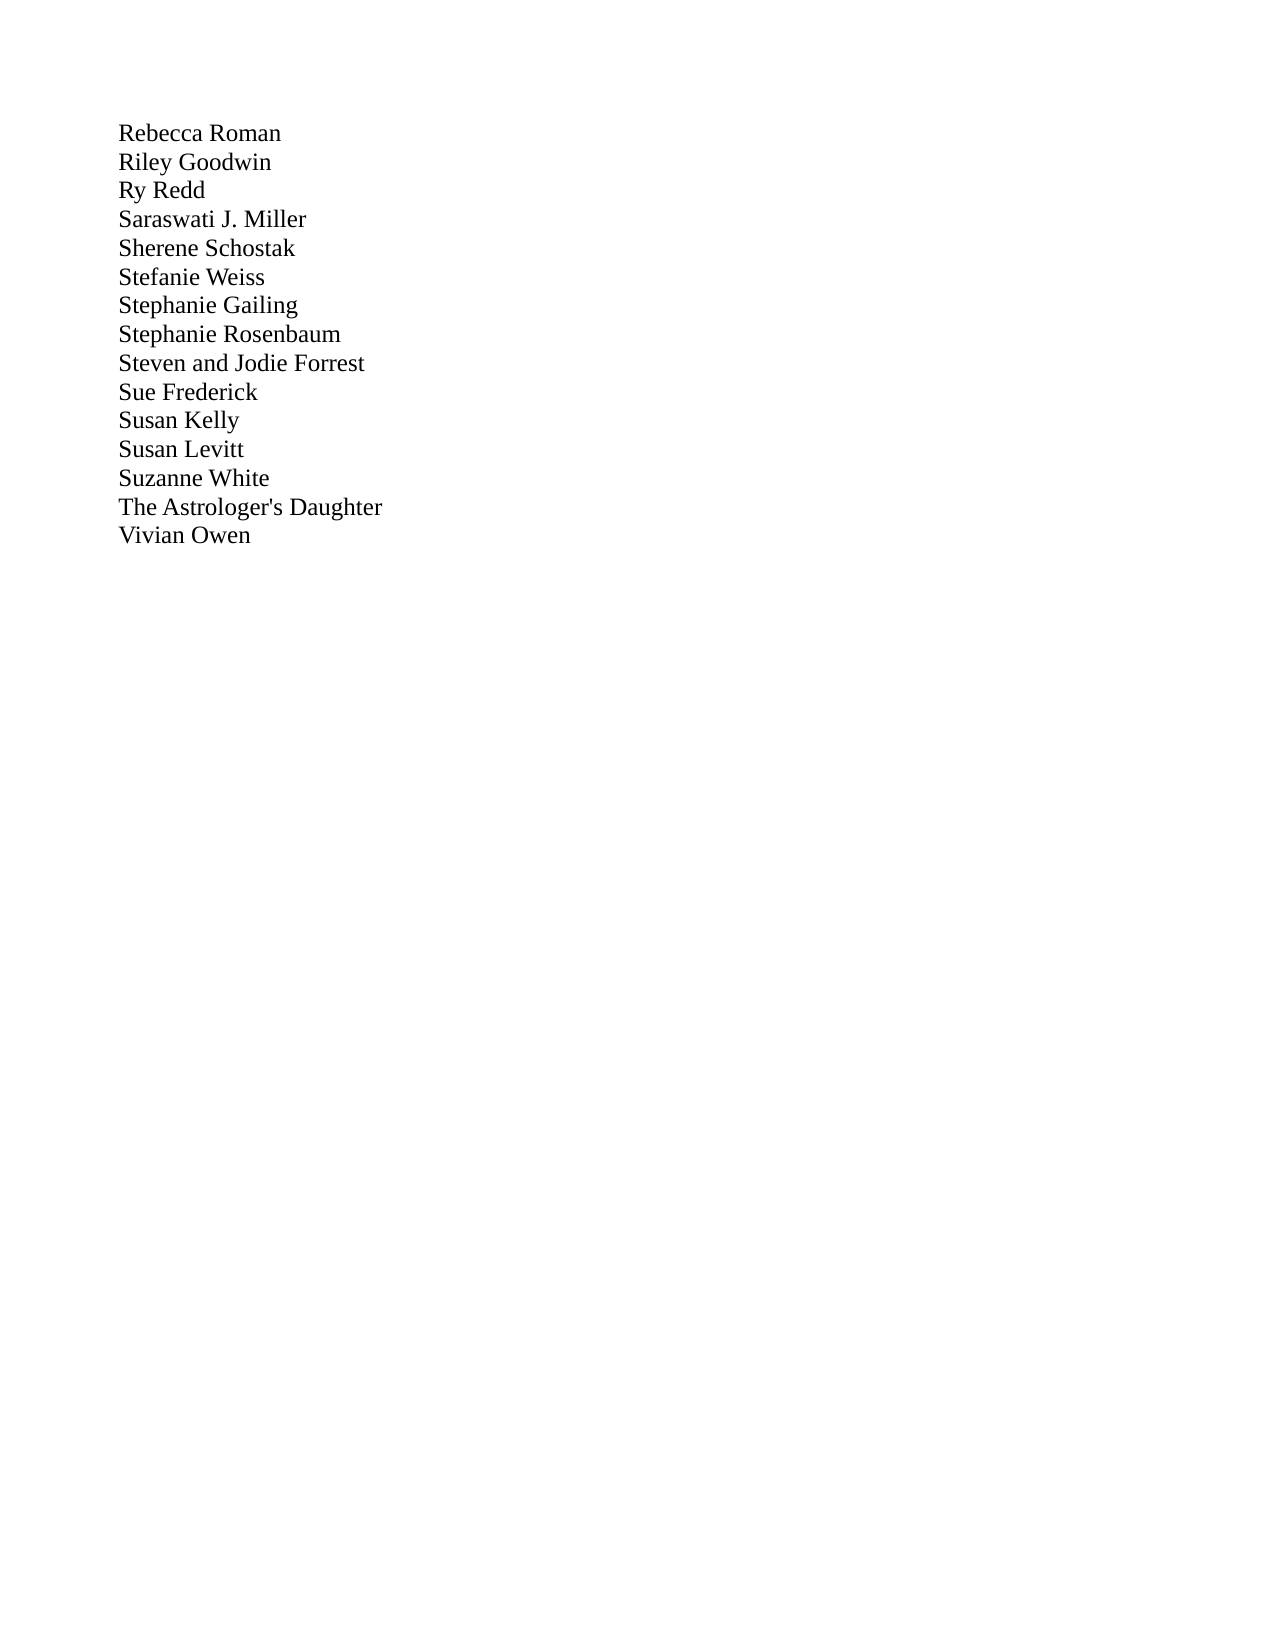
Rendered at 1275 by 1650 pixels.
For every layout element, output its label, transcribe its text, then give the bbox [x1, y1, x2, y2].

text Ry Redd [118, 176, 1157, 204]
text Riley Goodwin [118, 147, 1157, 176]
text Susan Kelly [118, 406, 1157, 434]
text Sue Frederick [118, 377, 1157, 406]
text Vivian Owen [118, 521, 1157, 549]
text Saraswati J. Miller [118, 204, 1157, 233]
text Sherene Schostak [118, 233, 1157, 262]
text Suzanne White [118, 463, 1157, 492]
text Steven and Jodie Forrest [118, 348, 1157, 377]
text Susan Levitt [118, 434, 1157, 463]
text The Astrologer's Daughter [118, 492, 1157, 521]
text Stefanie Weiss [118, 262, 1157, 291]
text Rebecca Roman [118, 118, 1157, 147]
text Stephanie Gailing [118, 291, 1157, 319]
text Stephanie Rosenbaum [118, 319, 1157, 348]
